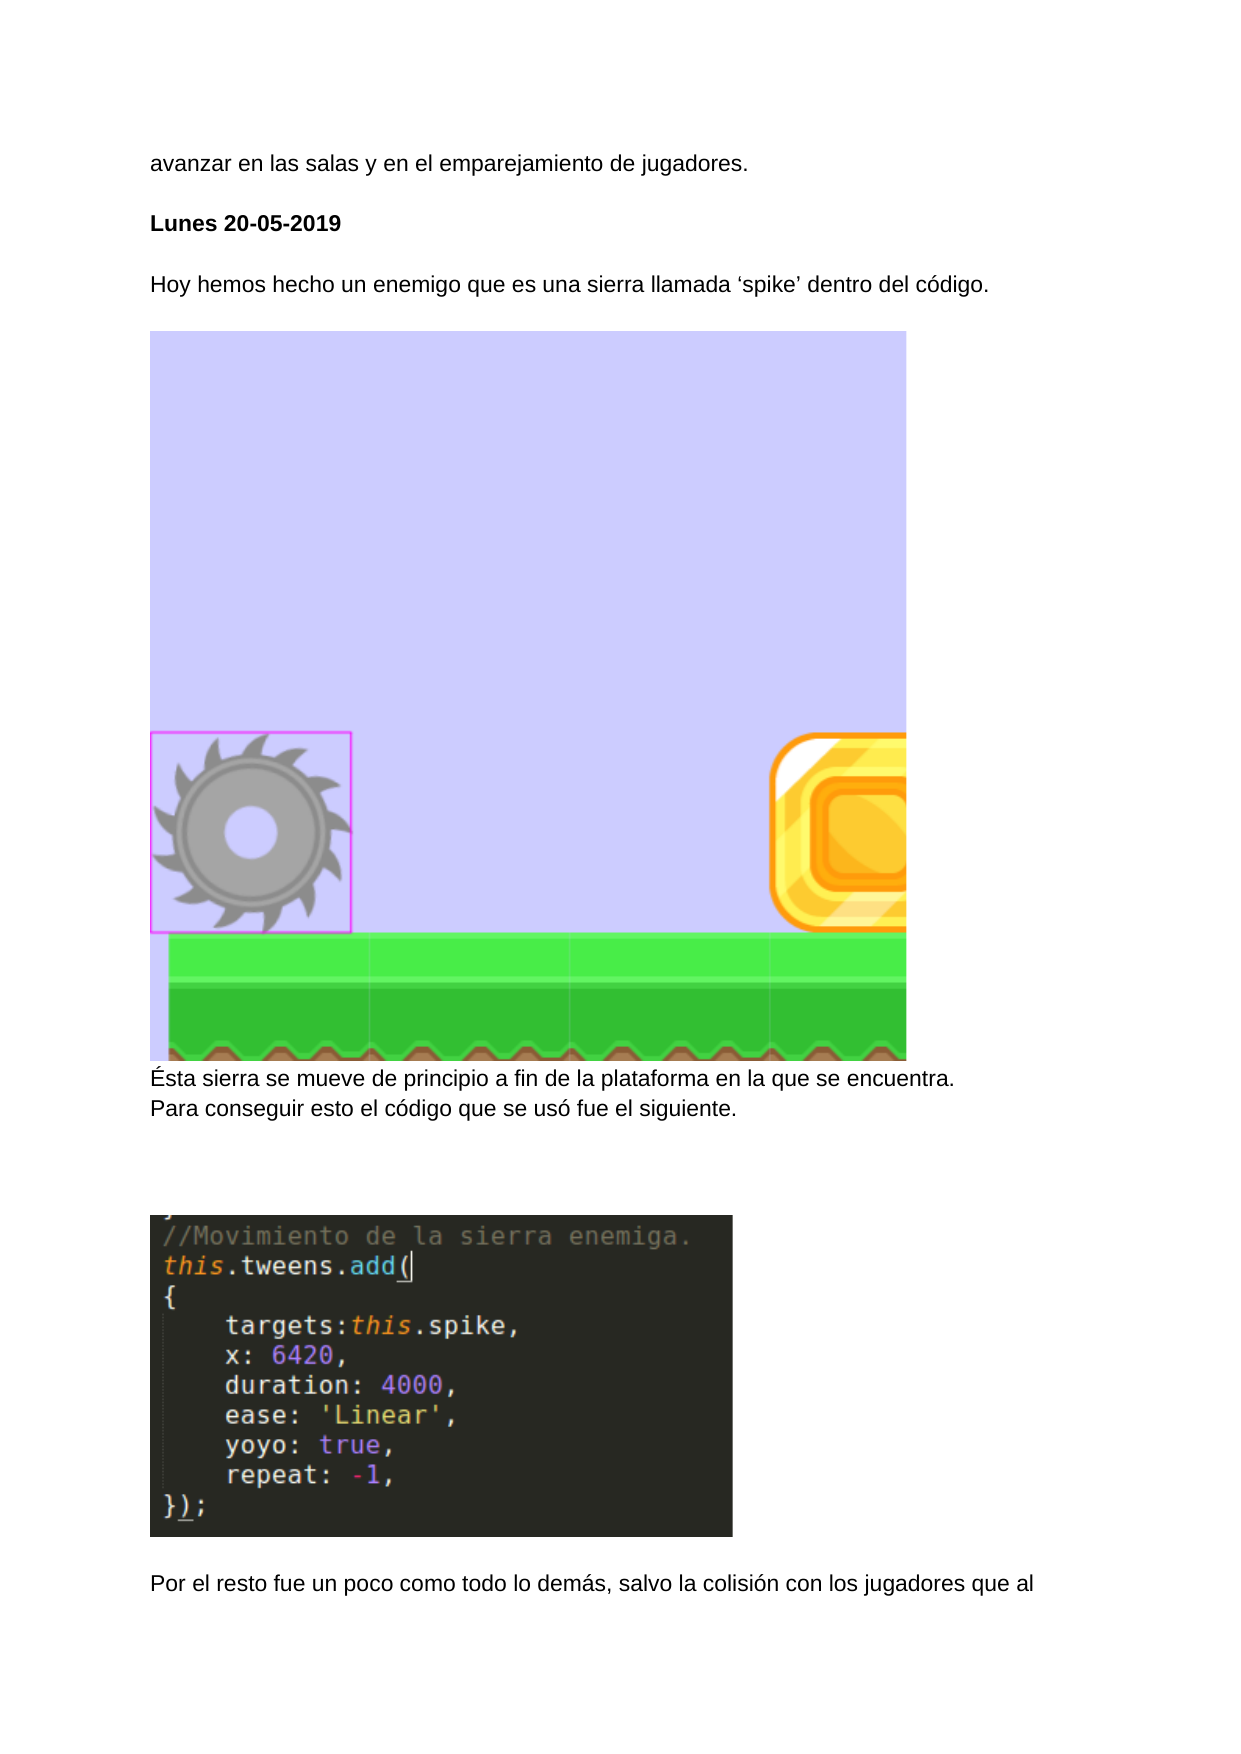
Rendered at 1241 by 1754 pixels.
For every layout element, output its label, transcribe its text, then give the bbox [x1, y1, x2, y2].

text Por el resto fue un poco como todo lo demás, salvo la colisión con los jugadores que al [150, 1570, 1090, 1597]
text Hoy hemos hecho un enemigo que es una sierra llamada ‘spike’ dentro del código. [150, 271, 1090, 297]
text Ésta sierra se mueve de principio a fin de la plataforma en la que se encuentra. [150, 1065, 1090, 1091]
text Lunes 20-05-2019 [150, 210, 1090, 237]
picture [150, 331, 907, 1061]
picture [150, 1215, 733, 1537]
text avanzar en las salas y en el emparejamiento de jugadores. [150, 150, 1090, 176]
text Para conseguir esto el código que se usó fue el siguiente. [150, 1095, 1090, 1121]
